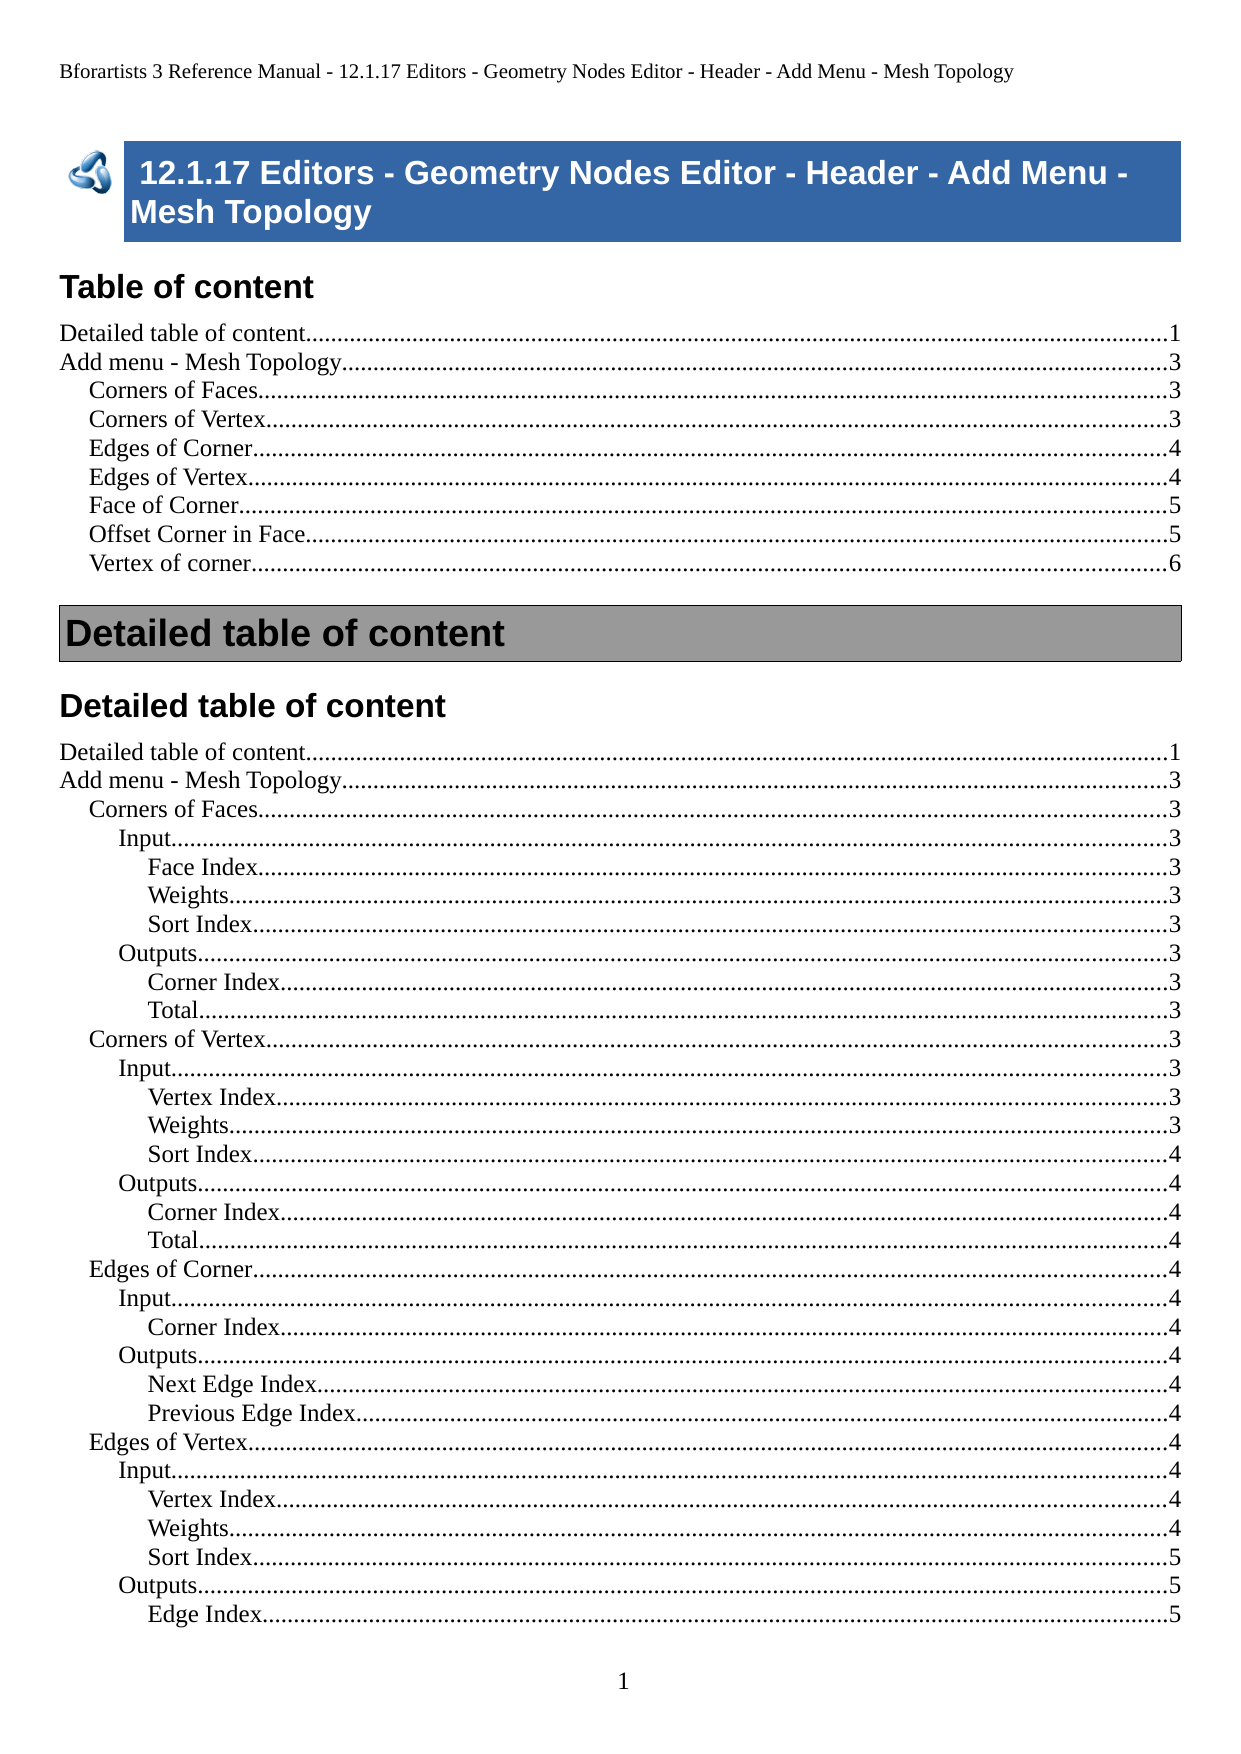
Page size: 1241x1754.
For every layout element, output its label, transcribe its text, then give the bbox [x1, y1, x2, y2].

table_header Detailed table of content [60, 606, 1181, 661]
text Previous Edge Index 4 [147, 1398, 1181, 1427]
text Vertex Index 4 [147, 1484, 1181, 1513]
text Face of Corner 5 [88, 490, 1181, 519]
text Weights 3 [147, 880, 1181, 909]
text Vertex Index 3 [147, 1082, 1181, 1110]
text Input 4 [118, 1455, 1181, 1484]
text Corners of Vertex 3 [88, 1024, 1181, 1053]
text Outputs 3 [118, 938, 1181, 967]
text Weights 3 [147, 1110, 1181, 1139]
text Sort Index 5 [147, 1542, 1181, 1570]
subtitle Detailed table of content [59, 686, 1181, 724]
text Outputs 4 [118, 1168, 1181, 1197]
text Face Index 3 [147, 852, 1181, 880]
text Weights 4 [147, 1513, 1181, 1542]
text Total 4 [147, 1225, 1181, 1254]
text Edges of Vertex 4 [88, 1427, 1181, 1455]
text Corner Index 4 [147, 1312, 1181, 1340]
text Outputs 4 [118, 1340, 1181, 1369]
text Input 3 [118, 1053, 1181, 1082]
text Corners of Faces 3 [88, 794, 1181, 823]
text Corners of Faces 3 [88, 375, 1181, 404]
text Detailed table of content 1 [59, 318, 1181, 347]
text Sort Index 3 [147, 909, 1181, 938]
subtitle Table of content [59, 267, 1181, 305]
text Corner Index 4 [147, 1197, 1181, 1225]
text Vertex of corner 6 [88, 548, 1181, 577]
table_header 12.1.17 Editors - Geometry Nodes Editor - Header - Add Menu - Mesh Topology [124, 141, 1181, 242]
text Corner Index 3 [147, 967, 1181, 995]
text Offset Corner in Face 5 [88, 519, 1181, 548]
text Edges of Corner 4 [88, 1254, 1181, 1283]
text Input 3 [118, 823, 1181, 852]
text Detailed table of content 1 [59, 737, 1181, 765]
text Input 4 [118, 1283, 1181, 1312]
text Next Edge Index 4 [147, 1369, 1181, 1398]
table_header [59, 141, 124, 242]
text Add menu - Mesh Topology 3 [59, 765, 1181, 794]
text Total 3 [147, 995, 1181, 1024]
text Edges of Corner 4 [88, 433, 1181, 462]
text Sort Index 4 [147, 1139, 1181, 1168]
picture [65, 147, 114, 197]
text Outputs 5 [118, 1570, 1181, 1599]
text Edges of Vertex 4 [88, 462, 1181, 490]
text Edge Index 5 [147, 1599, 1181, 1628]
text Corners of Vertex 3 [88, 404, 1181, 433]
text Add menu - Mesh Topology 3 [59, 347, 1181, 375]
